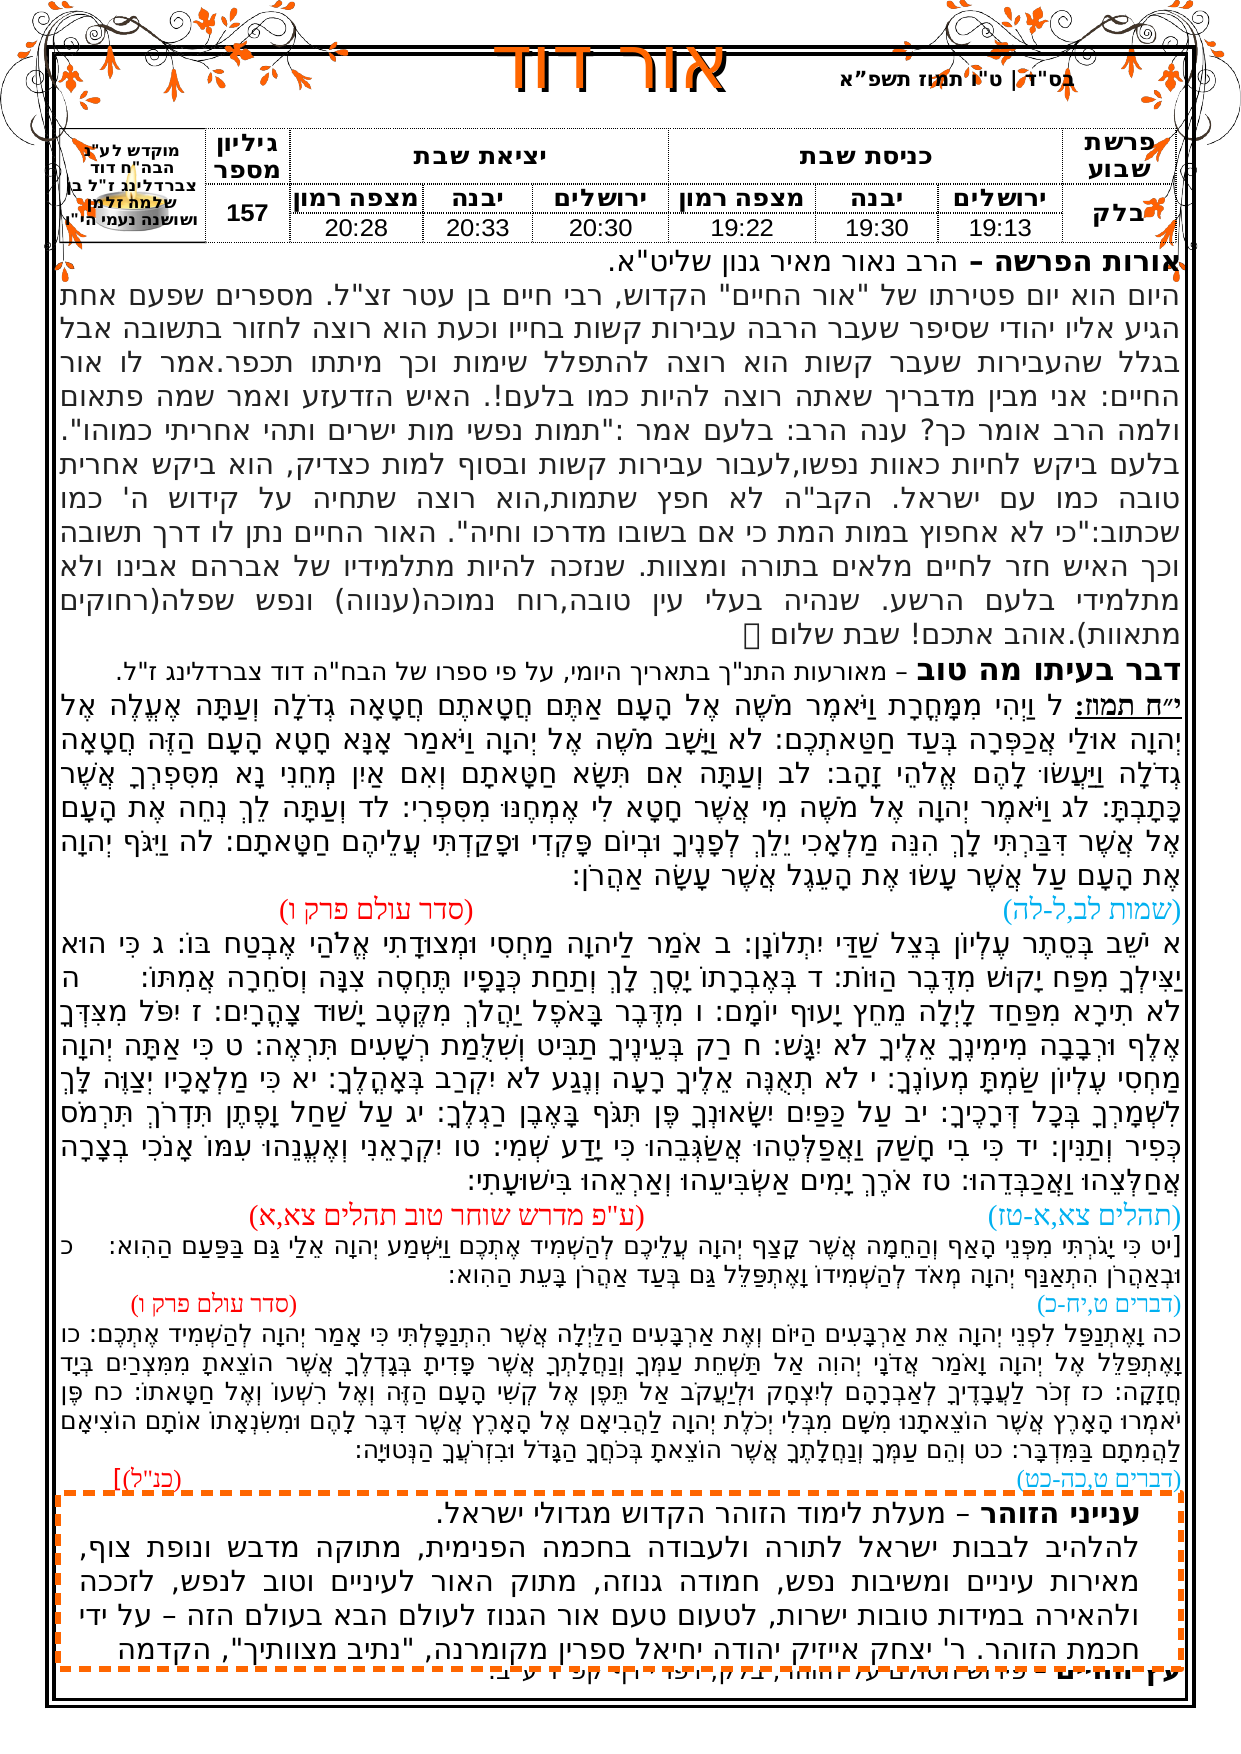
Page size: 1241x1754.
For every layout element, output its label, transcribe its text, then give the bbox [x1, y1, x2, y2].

list (שמות לב,ל-לה) (סדר עולם פרק ו) [59, 892, 1182, 926]
list (דברים ט,כה-כט) (כנ"ל)] [59, 1464, 1182, 1493]
text היום הוא יום פטירתו של "אור החיים" הקדוש, רבי חיים בן עטר זצ"ל. מספרים שפעם אחת הגיע אליו יהודי שסיפר שעבר הרבה עבירות קשות בחייו וכעת הוא רוצה לחזור בתשובה אבל בגלל שהעבירות שעבר קשות הוא רוצה להתפלל שימות וכך מיתתו תכפר.אמר לו אור החיים: אני מבין מדבריך שאתה רוצה להיות כמו בלעם!. האיש הזדעזע ואמר שמה פתאום ולמה הרב אומר כך? ענה הרב: בלעם אמר :"תמות נפשי מות ישרים ותהי אחריתי כמוהו". בלעם ביקש לחיות כאוות נפשו,לעבור עבירות קשות ובסוף למות כצדיק, הוא ביקש אחרית טובה כמו עם ישראל. הקב"ה לא חפץ שתמות,הוא רוצה שתחיה על קידוש ה' כמו שכתוב:"כי לא אחפוץ במות המת כי אם בשובו מדרכו וחיה". האור החיים נתן לו דרך תשובה וכך האיש חזר לחיים מלאים בתורה ומצוות. שנזכה להיות מתלמידיו של אברהם אבינו ולא מתלמידי בלעם הרשע. שנהיה בעלי עין טובה,רוח נמוכה(ענווה) ונפש שפלה(רחוקים מתאוות).אוהב אתכם! שבת שלום 🙂 [59, 278, 1182, 651]
text עץ החיים – פירוש הסולם על הזוהר, בלק, דפו"י דף קפ"ד ע"ב. [59, 1670, 1148, 1686]
picture [892, 56, 1185, 282]
list (תהלים צא,א-טז) (ע"פ מדרש שוחר טוב תהלים צא,א) [59, 1198, 1182, 1231]
text דבר בעיתו מה טוב – מאורעות התנ"ך בתאריך היומי, על פי ספרו של הבח"ה דוד צברדלינג ז"ל. [59, 651, 1182, 688]
picture [0, 0, 349, 282]
list כה וָאֶתְנַפַּל לִפְנֵי יְהוָה אֵת אַרְבָּעִים הַיּוֹם וְאֶת אַרְבָּעִים הַלַּיְלָה אֲשֶׁר הִתְנַפָּלְתִּי כִּי אָמַר יְהוָה לְהַשְׁמִיד אֶתְכֶם: כו וָאֶתְפַּלֵּל אֶל יְהוָה וָאֹמַר אֲדֹנָי יְהוִה אַל תַּשְׁחֵת עַמְּךָ וְנַחֲלָתְךָ אֲשֶׁר פָּדִיתָ בְּגָדְלֶךָ אֲשֶׁר הוֹצֵאתָ מִמִּצְרַיִם בְּיָד חֲזָקָה: כז זְכֹר לַעֲבָדֶיךָ לְאַבְרָהָם לְיִצְחָק וּלְיַעֲקֹב אַל תֵּפֶן אֶל קְשִׁי הָעָם הַזֶּה וְאֶל רִשְׁעוֹ וְאֶל חַטָּאתוֹ: כח פֶּן יֹאמְרוּ הָאָרֶץ אֲשֶׁר הוֹצֵאתָנוּ מִשָּׁם מִבְּלִי יְכֹלֶת יְהוָה לַהֲבִיאָם אֶל הָאָרֶץ אֲשֶׁר דִּבֶּר לָהֶם וּמִשִּׂנְאָתוֹ אוֹתָם הוֹצִיאָם לַהֲמִתָם בַּמִּדְבָּר: כט וְהֵם עַמְּךָ וְנַחֲלָתֶךָ אֲשֶׁר הוֹצֵאתָ בְּכֹחֲךָ הַגָּדֹל וּבִזְרֹעֲךָ הַנְּטוּיָה: [59, 1319, 1182, 1464]
picture [341, 221, 349, 234]
picture [892, 0, 1241, 282]
text אורות הפרשה – הרב נאור מאיר גנון שליט"א. [349, 112, 892, 278]
picture [892, 49, 1192, 282]
list א יֹשֵׁב בְּסֵתֶר עֶלְיוֹן בְּצֵל שַׁדַּי יִתְלוֹנָן: ב אֹמַר לַיהוָה מַחְסִי וּמְצוּדָתִי אֱלֹהַי אֶבְטַח בּוֹ: ג כִּי הוּא יַצִּילְךָ מִפַּח יָקוּשׁ מִדֶּבֶר הַוּוֹת: ד בְּאֶבְרָתוֹ יָסֶךְ לָךְ וְתַחַת כְּנָפָיו תֶּחְסֶה צִנָּה וְסֹחֵרָה אֲמִתּוֹ: ה לֹא תִירָא מִפַּחַד לָיְלָה מֵחֵץ יָעוּף יוֹמָם: ו מִדֶּבֶר בָּאֹפֶל יַהֲלֹךְ מִקֶּטֶב יָשׁוּד צָהֳרָיִם: ז יִפֹּל מִצִּדְּךָ אֶלֶף וּרְבָבָה מִימִינֶךָ אֵלֶיךָ לֹא יִגָּשׁ: ח רַק בְּעֵינֶיךָ תַבִּיט וְשִׁלֻּמַת רְשָׁעִים תִּרְאֶה: ט כִּי אַתָּה יְהוָה מַחְסִי עֶלְיוֹן שַׂמְתָּ מְעוֹנֶךָ: י לֹא תְאֻנֶּה אֵלֶיךָ רָעָה וְנֶגַע לֹא יִקְרַב בְּאָהֳלֶךָ: יא כִּי מַלְאָכָיו יְצַוֶּה לָּךְ לִשְׁמָרְךָ בְּכָל דְּרָכֶיךָ: יב עַל כַּפַּיִם יִשָּׂאוּנְךָ פֶּן תִּגֹּף בָּאֶבֶן רַגְלֶךָ: יג עַל שַׁחַל וָפֶתֶן תִּדְרֹךְ תִּרְמֹס כְּפִיר וְתַנִּין: יד כִּי בִי חָשַׁק וַאֲפַלְּטֵהוּ אֲשַׂגְּבֵהוּ כִּי יָדַע שְׁמִי: טו יִקְרָאֵנִי וְאֶעֱנֵהוּ עִמּוֹ אָנֹכִי בְצָרָה אֲחַלְּצֵהוּ וַאֲכַבְּדֵהוּ: טז אֹרֶךְ יָמִים אַשְׂבִּיעֵהוּ וְאַרְאֵהוּ בִּישׁוּעָתִי: [59, 926, 1182, 1198]
list י״ח תמוז: ל וַיְהִי מִמָּחֳרָת וַיֹּאמֶר מֹשֶׁה אֶל הָעָם אַתֶּם חֲטָאתֶם חֲטָאָה גְדֹלָה וְעַתָּה אֶעֱלֶה אֶל יְהוָה אוּלַי אֲכַפְּרָה בְּעַד חַטַּאתְכֶם: לא וַיָּשָׁב מֹשֶׁה אֶל יְהוָה וַיֹּאמַר אָנָּא חָטָא הָעָם הַזֶּה חֲטָאָה גְדֹלָה וַיַּעֲשׂוּ לָהֶם אֱלֹהֵי זָהָב: לב וְעַתָּה אִם תִּשָּׂא חַטָּאתָם וְאִם אַיִן מְחֵנִי נָא מִסִּפְרְךָ אֲשֶׁר כָּתָבְתָּ: לג וַיֹּאמֶר יְהוָה אֶל מֹשֶׁה מִי אֲשֶׁר חָטָא לִי אֶמְחֶנּוּ מִסִּפְרִי: לד וְעַתָּה לֵךְ נְחֵה אֶת הָעָם אֶל אֲשֶׁר דִּבַּרְתִּי לָךְ הִנֵּה מַלְאָכִי יֵלֵךְ לְפָנֶיךָ וּבְיוֹם פָּקְדִי וּפָקַדְתִּי עֲלֵיהֶם חַטָּאתָם: לה וַיִּגֹּף יְהוָה אֶת הָעָם עַל אֲשֶׁר עָשׂוּ אֶת הָעֵגֶל אֲשֶׁר עָשָׂה אַהֲרֹן: [59, 688, 1182, 892]
list [יט כִּי יָגֹרְתִּי מִפְּנֵי הָאַף וְהַחֵמָה אֲשֶׁר קָצַף יְהוָה עֲלֵיכֶם לְהַשְׁמִיד אֶתְכֶם וַיִּשְׁמַע יְהוָה אֵלַי גַּם בַּפַּעַם הַהִוא: כ וּבְאַהֲרֹן הִתְאַנַּף יְהוָה מְאֹד לְהַשְׁמִידוֹ וָאֶתְפַּלֵּל גַּם בְּעַד אַהֲרֹן בָּעֵת הַהִוא: [59, 1231, 1182, 1289]
picture [57, 1493, 1182, 1670]
list (דברים ט,יח-כ) (סדר עולם פרק ו) [59, 1289, 1182, 1319]
